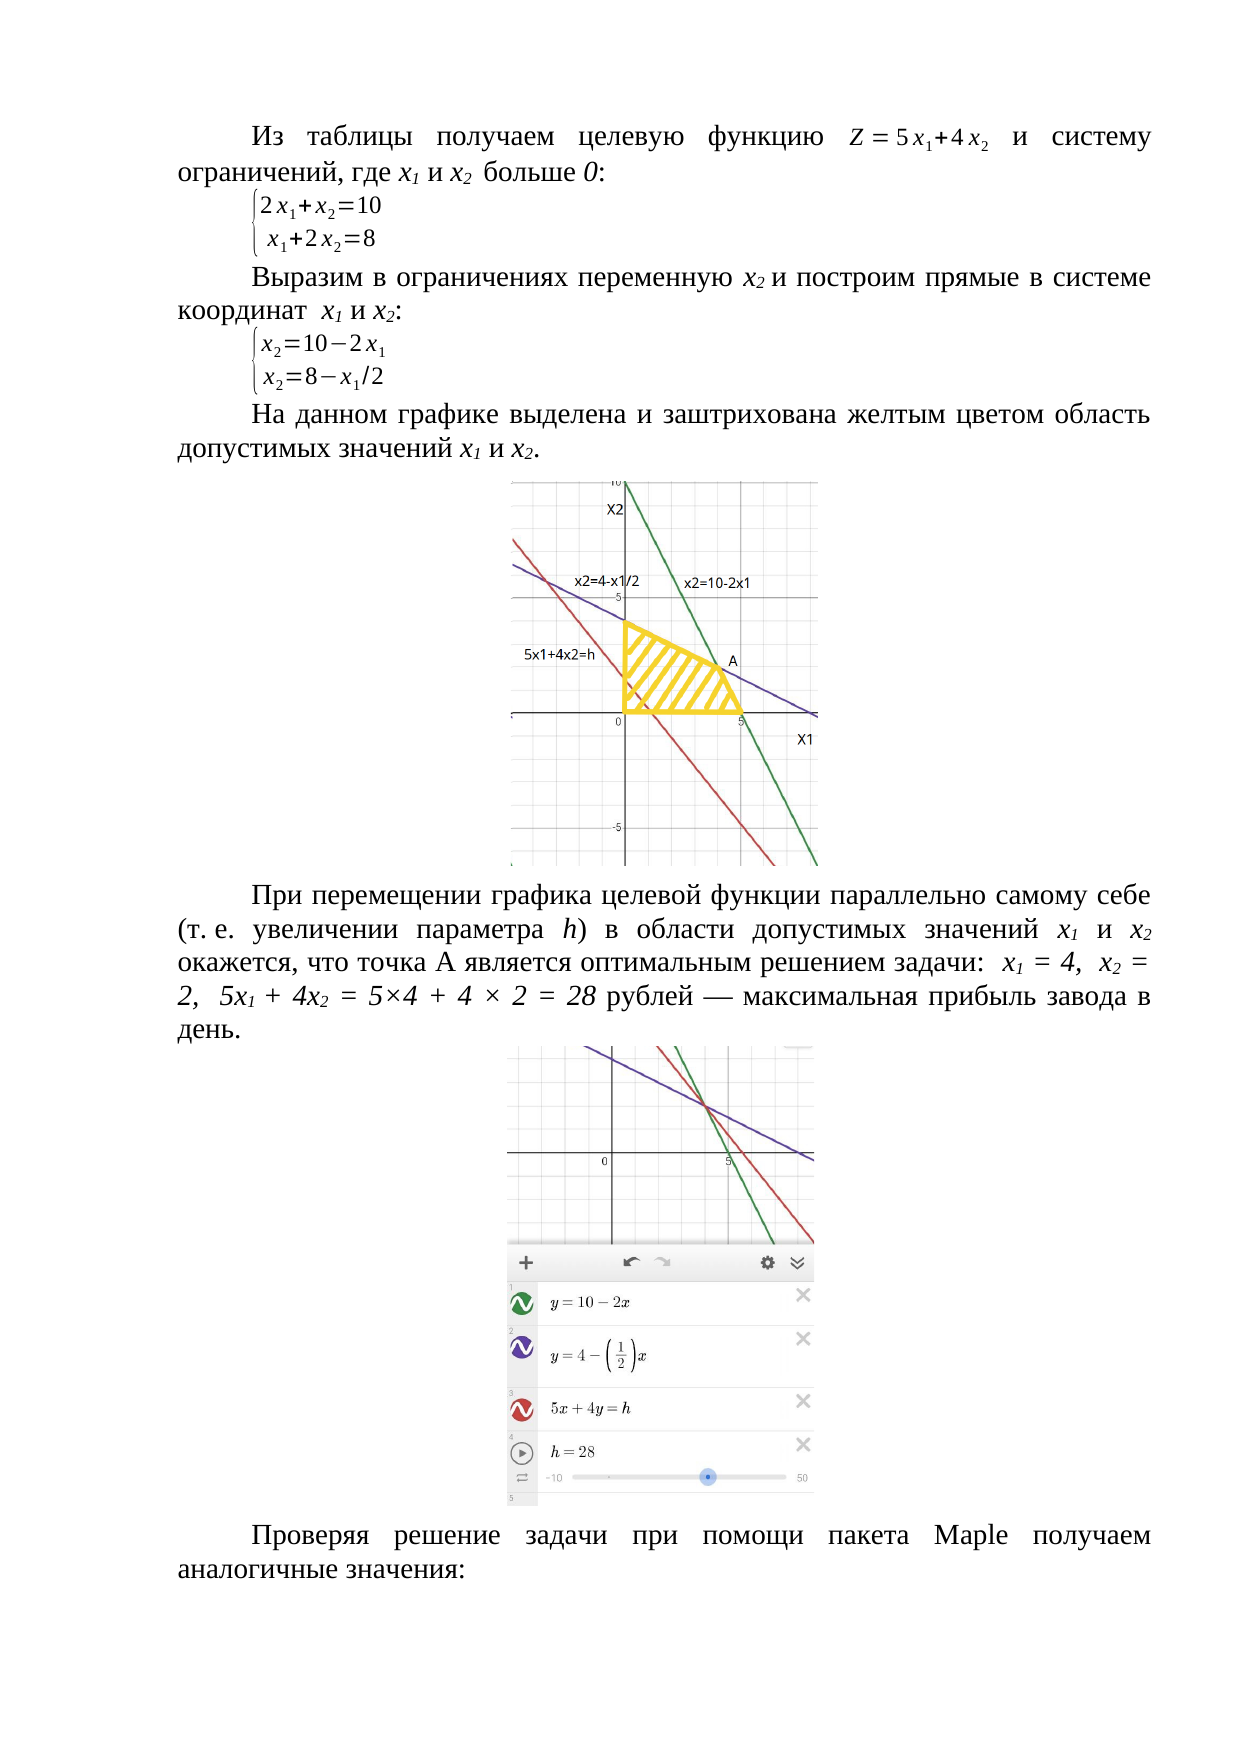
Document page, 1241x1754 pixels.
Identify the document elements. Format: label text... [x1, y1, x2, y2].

text Выразим в ограничениях переменную x2 и построим прямые в системе координат x1 и x2: [177, 259, 1152, 326]
text При перемещении графика целевой функции параллельно самому себе (т. е. увеличении параметра h) в области допустимых значений x1 и x2 окажется, что точка А является оптимальным решением задачи: x1 = 4, x2 = 2, 5x1 + 4x2 = 5×4 + 4 × 2 = 28 рублей — максимальная прибыль завода в день. [177, 475, 1152, 1045]
picture [510, 481, 818, 866]
picture [507, 1046, 815, 1506]
text На данном графике выделена и заштрихована желтым цветом область допустимых значений x1 и x2. [177, 396, 1152, 463]
text Проверяя решение задачи при помощи пакета Maple получаем аналогичные значения: [177, 1057, 1152, 1584]
text Из таблицы получаем целевую функцию и систему ограничений, где x1 и x2 больше 0: [177, 118, 1152, 188]
